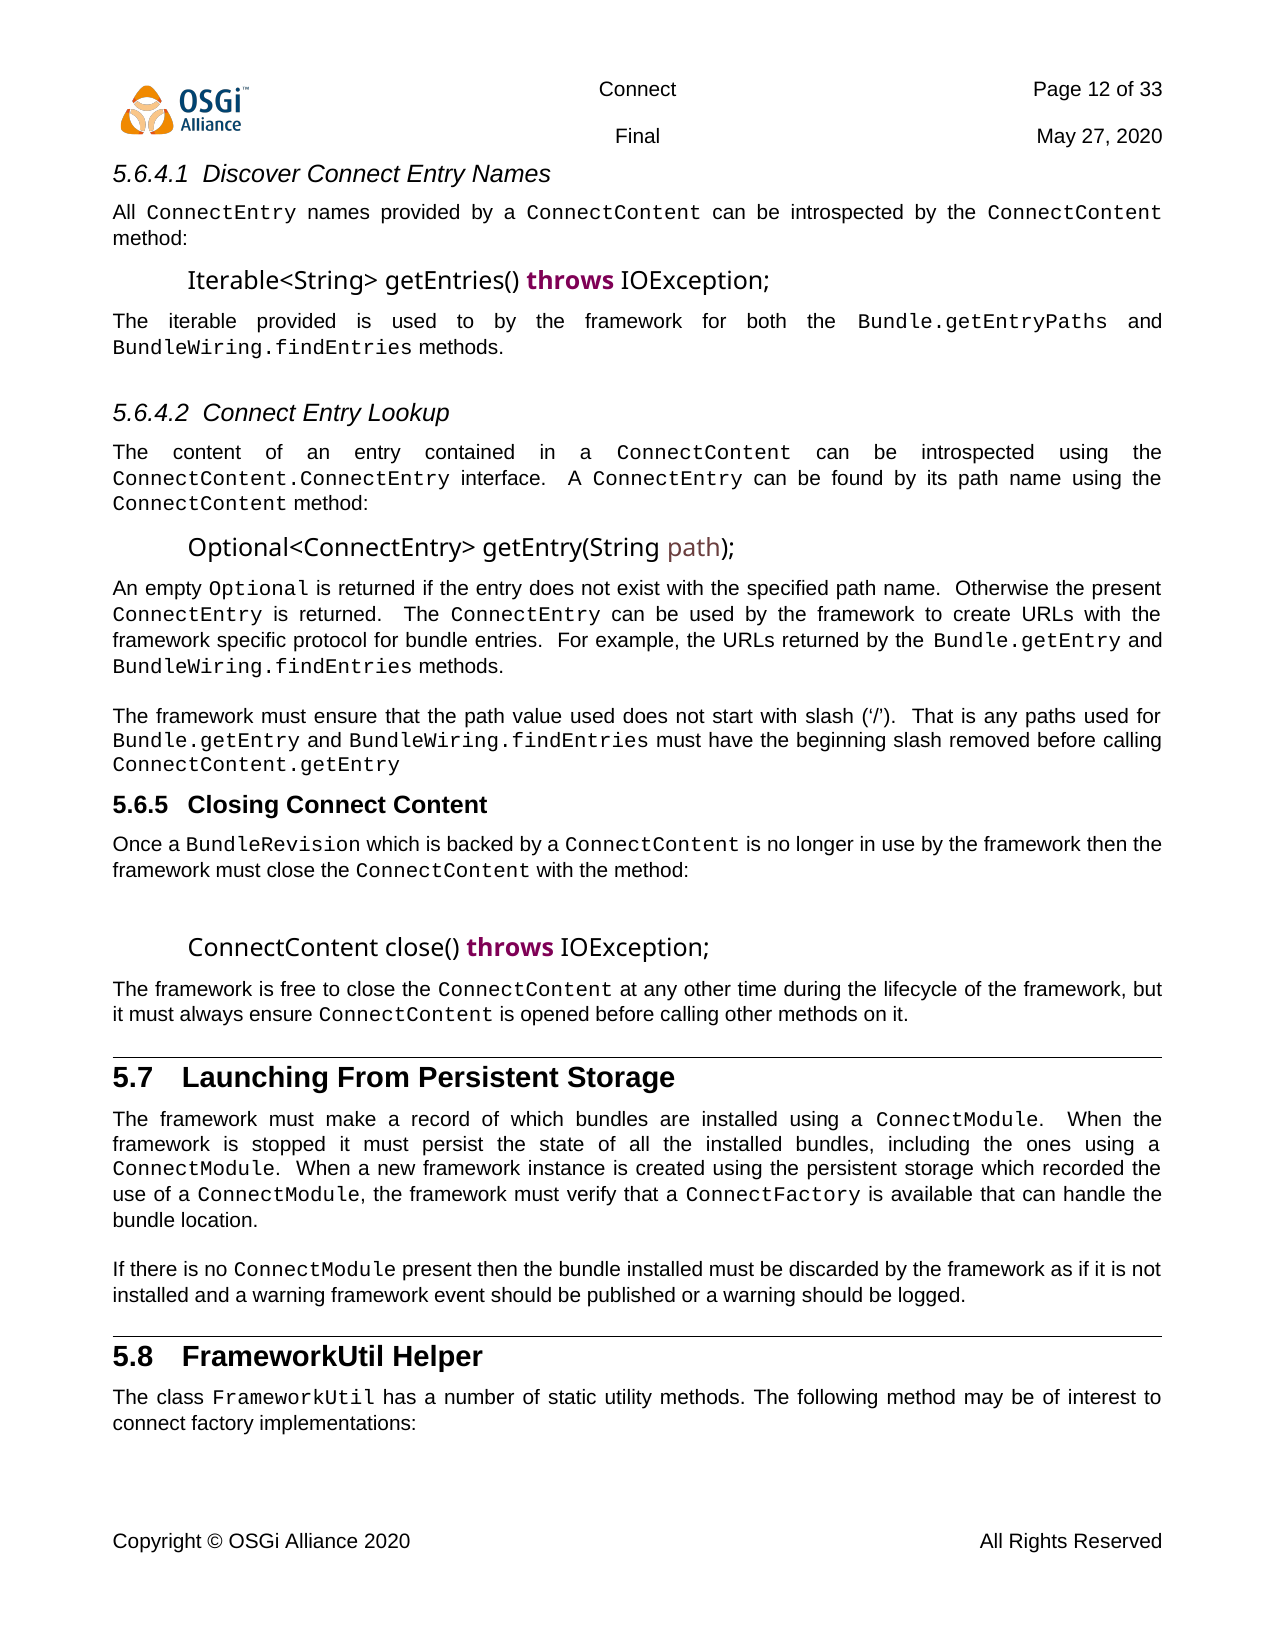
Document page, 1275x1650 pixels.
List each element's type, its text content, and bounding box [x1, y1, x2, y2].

text The framework must make a record of which bundles are installed using a ConnectModule. When the framework is stopped it must persist the state of all the installed bundles, including the ones using a ConnectModule. When a new framework instance is created using the persistent storage which recorded the use of a ConnectModule, the framework must verify that a ConnectFactory is available that can handle the bundle location. [112, 1106, 1162, 1232]
text If there is no ConnectModule present then the bundle installed must be discarded by the framework as if it is not installed and a warning framework event should be published or a warning should be logged. [112, 1257, 1162, 1307]
text The iterable provided is used to by the framework for both the Bundle.getEntryPaths and BundleWiring.findEntries methods. [112, 309, 1162, 361]
text An empty Optional is returned if the entry does not exist with the specified path name. Otherwise the present ConnectEntry is returned. The ConnectEntry can be used by the framework to create URLs with the framework specific protocol for bundle entries. For example, the URLs returned by the Bundle.getEntry and BundleWiring.findEntries methods. [112, 576, 1162, 679]
text ConnectContent close() throws IOException; [112, 930, 1162, 964]
text The framework is free to close the ConnectContent at any other time during the lifecycle of the framework, but it must always ensure ConnectContent is opened before calling other methods on it. [112, 976, 1162, 1028]
picture [113, 78, 257, 142]
subtitle Closing Connect Content [112, 790, 1162, 819]
text All ConnectEntry names provided by a ConnectContent can be introspected by the ConnectContent method: [112, 200, 1162, 250]
text The framework must ensure that the path value used does not start with slash (‘/’). That is any paths used for Bundle.getEntry and BundleWiring.findEntries must have the beginning slash removed before calling ConnectContent.getEntry [112, 704, 1162, 778]
text The class FrameworkUtil has a number of static utility methods. The following method may be of interest to connect factory implementations: [112, 1385, 1162, 1435]
text Optional<ConnectEntry> getEntry(String path); [112, 529, 1162, 563]
text The content of an entry contained in a ConnectContent can be introspected using the ConnectContent.ConnectEntry interface. A ConnectEntry can be found by its path name using the ConnectContent method: [112, 439, 1162, 517]
subtitle Launching From Persistent Storage [112, 1058, 1162, 1094]
subtitle Connect Entry Lookup [112, 398, 1162, 427]
subtitle FrameworkUtil Helper [112, 1337, 1162, 1372]
subtitle Discover Connect Entry Names [112, 159, 1162, 188]
text Iterable<String> getEntries() throws IOException; [112, 262, 1162, 297]
text Once a BundleRevision which is backed by a ConnectContent is no longer in use by the framework then the framework must close the ConnectContent with the method: [112, 832, 1162, 883]
